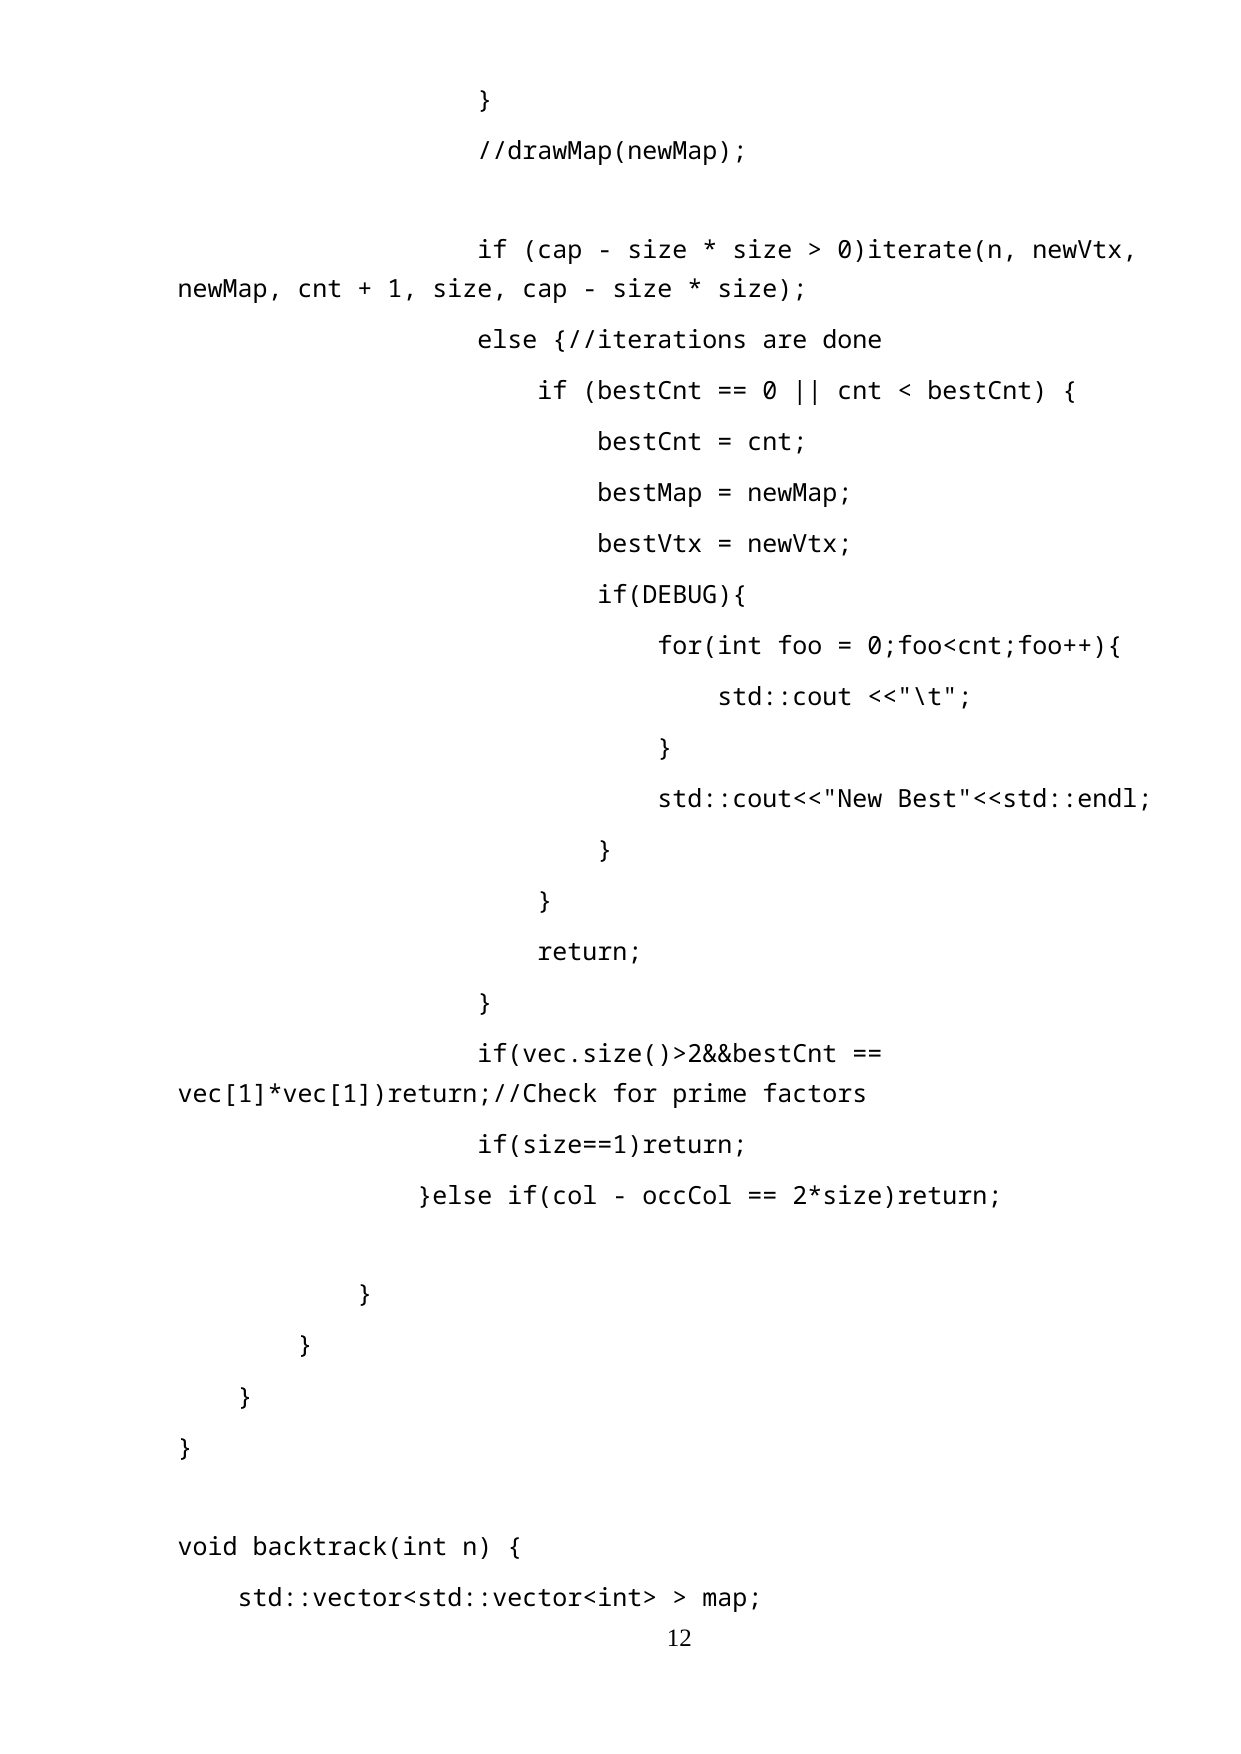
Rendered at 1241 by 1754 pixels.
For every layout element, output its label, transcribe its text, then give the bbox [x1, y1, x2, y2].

text } [177, 81, 1181, 115]
text }else if(col - occCol == 2*size)return; [177, 1177, 1181, 1211]
text std::vector<std::vector<int> > map; [177, 1579, 1181, 1613]
text void backtrack(int n) { [177, 1528, 1181, 1562]
text if(size==1)return; [177, 1126, 1181, 1160]
text } [177, 730, 1181, 764]
text //drawMap(newMap); [177, 132, 1181, 166]
text else {//iterations are done [177, 321, 1181, 356]
text return; [177, 934, 1181, 968]
text } [177, 985, 1181, 1019]
text } [177, 1378, 1181, 1412]
text } [177, 1327, 1181, 1361]
text for(int foo = 0;foo<cnt;foo++){ [177, 628, 1181, 662]
text if (bestCnt == 0 || cnt < bestCnt) { [177, 372, 1181, 407]
text if(vec.size()>2&&bestCnt == vec[1]*vec[1])return;//Check for prime factors [177, 1036, 1181, 1109]
text bestMap = newMap; [177, 474, 1181, 509]
text } [177, 883, 1181, 917]
text if (cap - size * size > 0)iterate(n, newVtx, newMap, cnt + 1, size, cap - size * size); [177, 231, 1181, 304]
text bestCnt = cnt; [177, 423, 1181, 458]
text std::cout <<"\t"; [177, 679, 1181, 713]
text bestVtx = newVtx; [177, 526, 1181, 560]
text } [177, 832, 1181, 866]
text } [177, 1276, 1181, 1310]
text } [177, 1429, 1181, 1463]
text if(DEBUG){ [177, 577, 1181, 611]
text std::cout<<"New Best"<<std::endl; [177, 781, 1181, 815]
